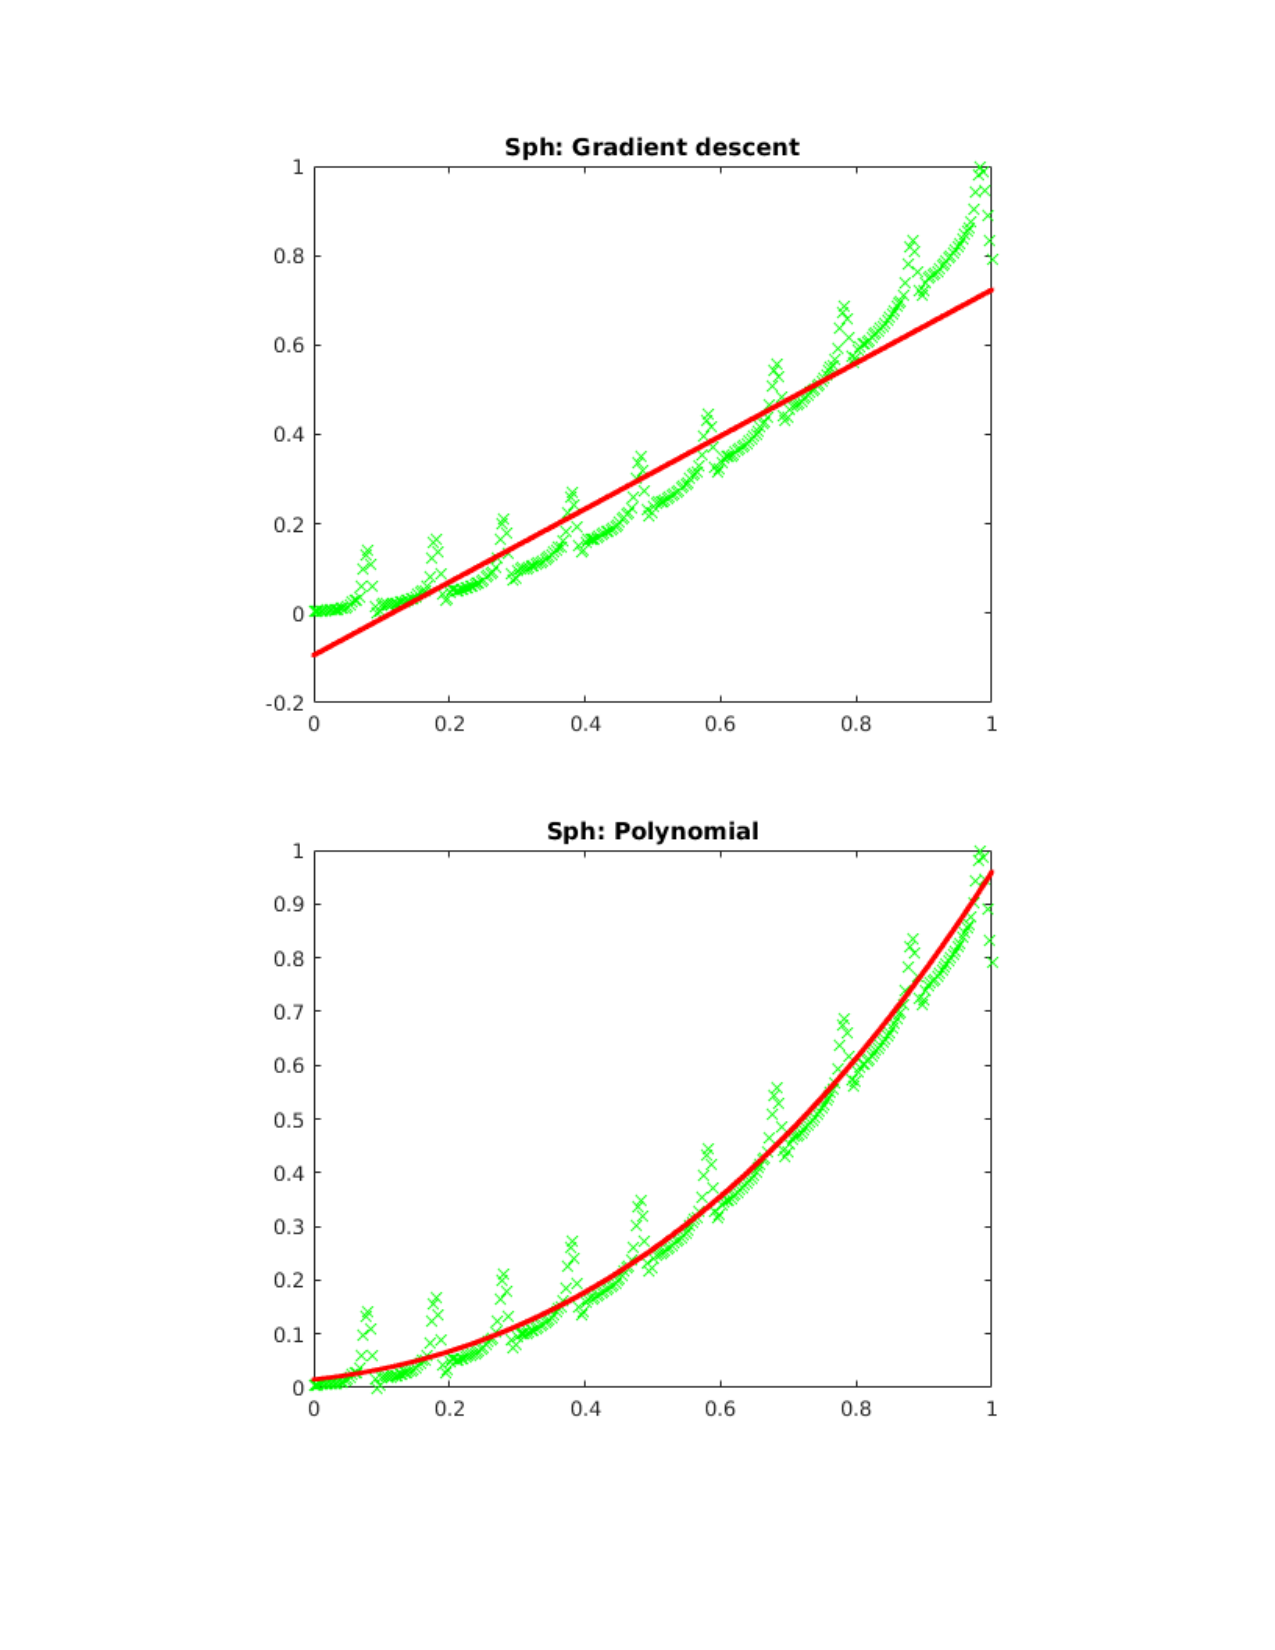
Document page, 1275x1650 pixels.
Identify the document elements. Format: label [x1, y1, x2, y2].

picture [200, 803, 1075, 1460]
picture [200, 118, 1075, 775]
